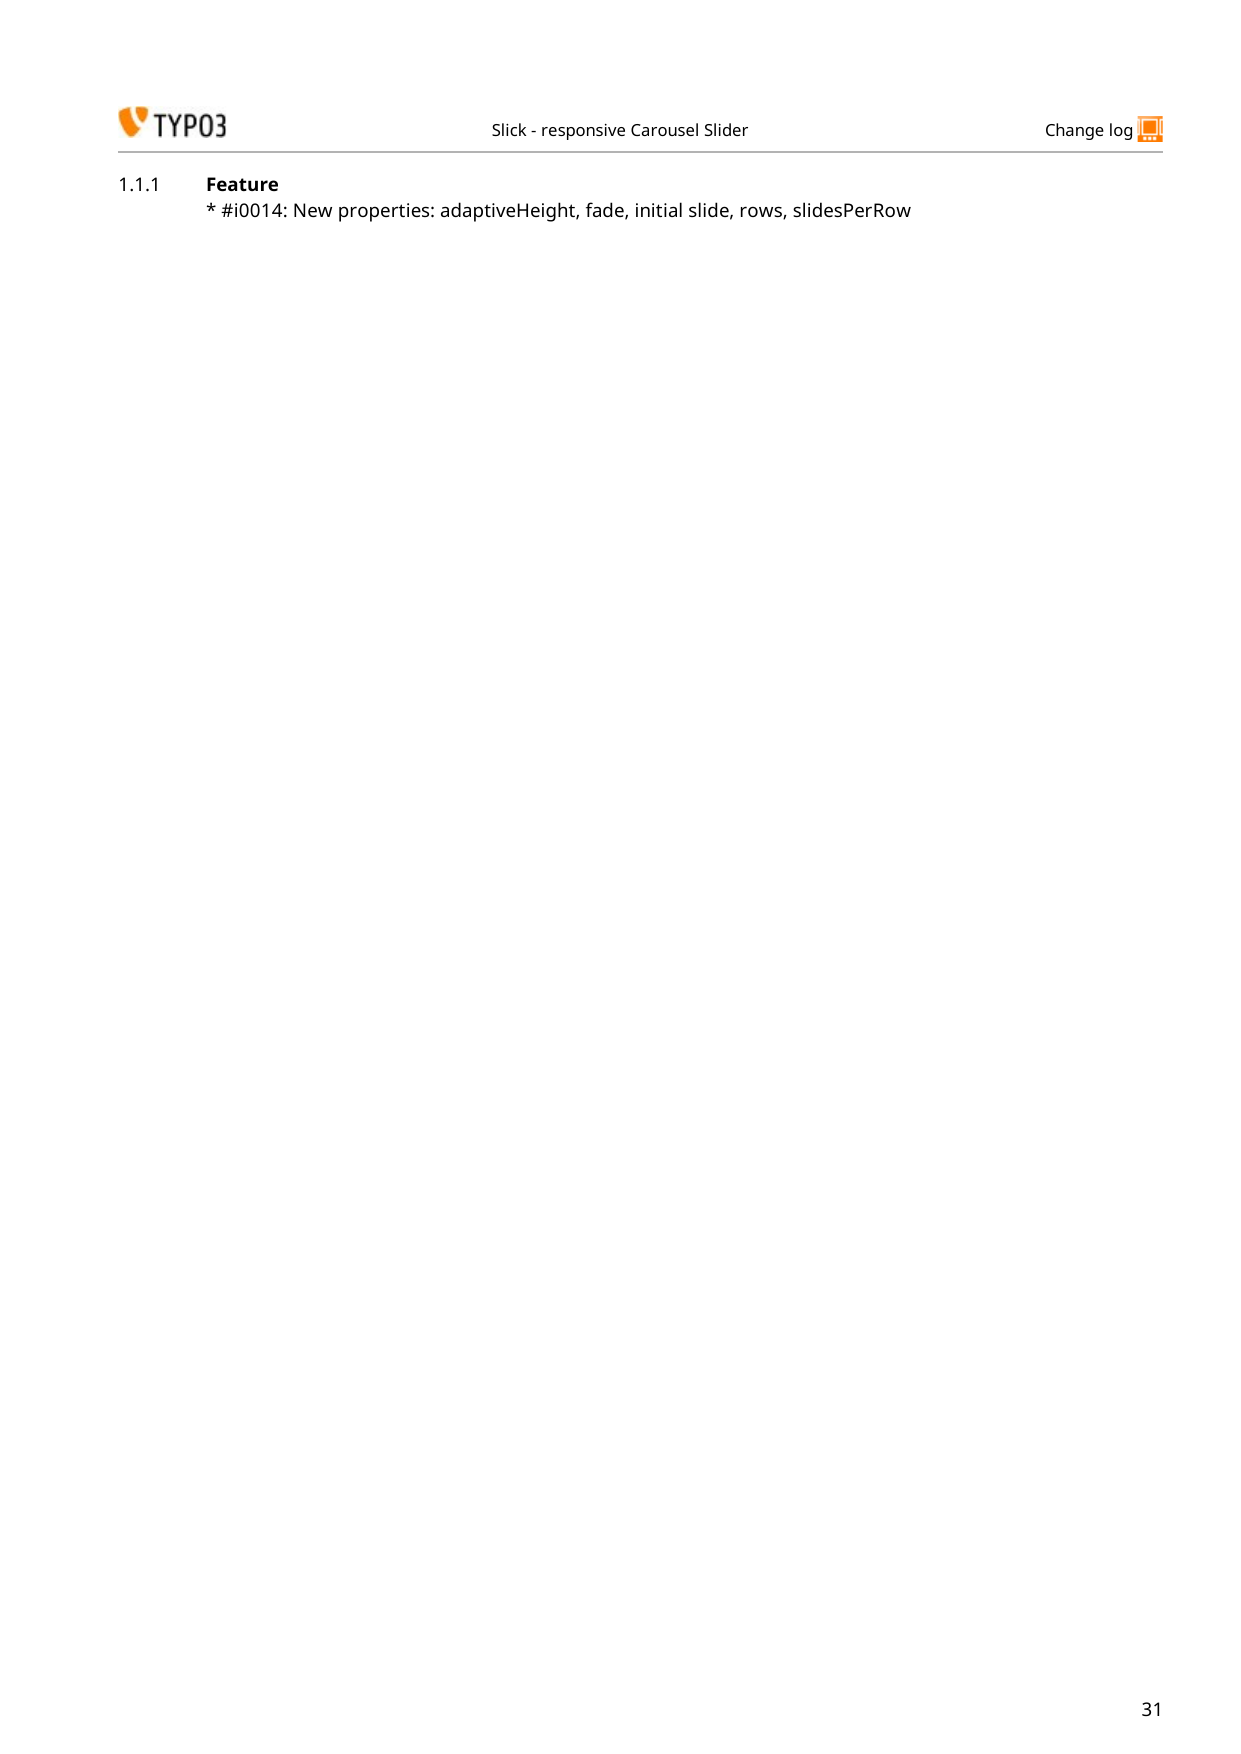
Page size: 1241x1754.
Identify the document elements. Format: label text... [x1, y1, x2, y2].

picture [118, 106, 227, 138]
picture [1137, 116, 1163, 142]
text 1.1.1 Feature * #i0014: New properties: adaptiveHeight, fade, initial slide, rows, slidesPerRow [118, 171, 1163, 223]
